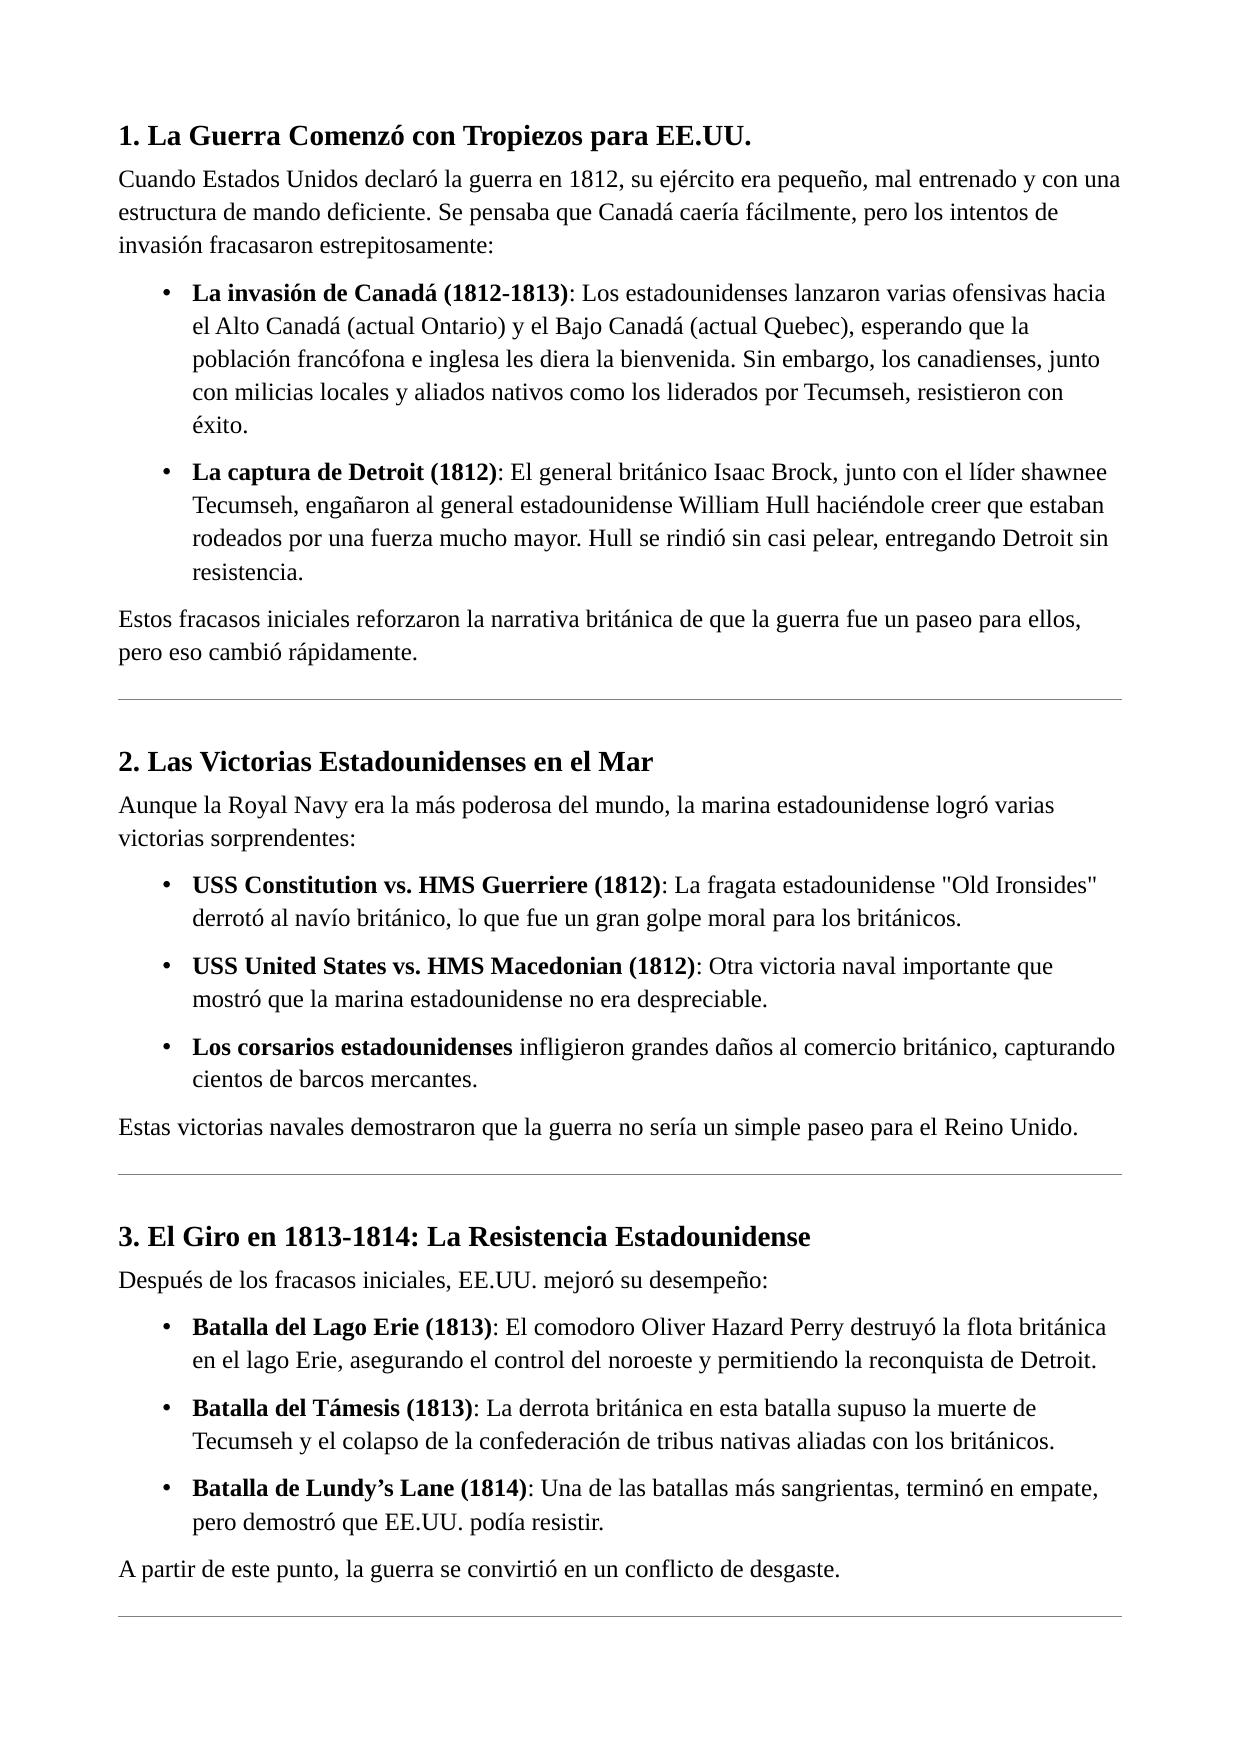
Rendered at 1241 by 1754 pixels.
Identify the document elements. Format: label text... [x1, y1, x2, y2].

list USS Constitution vs. HMS Guerriere (1812): La fragata estadounidense "Old Ironsides" derrotó al navío británico, lo que fue un gran golpe moral para los británicos. [162, 870, 1122, 932]
subtitle 2. Las Victorias Estadounidenses en el Mar [118, 744, 1122, 777]
text Después de los fracasos iniciales, EE.UU. mejoró su desempeño: [118, 1265, 1122, 1293]
list Los corsarios estadounidenses infligieron grandes daños al comercio británico, capturando cientos de barcos mercantes. [162, 1032, 1122, 1093]
list USS United States vs. HMS Macedonian (1812): Otra victoria naval importante que mostró que la marina estadounidense no era despreciable. [162, 951, 1122, 1013]
list Batalla de Lundy’s Lane (1814): Una de las batallas más sangrientas, terminó en empate, pero demostró que EE.UU. podía resistir. [162, 1473, 1122, 1535]
text Aunque la Royal Navy era la más poderosa del mundo, la marina estadounidense logró varias victorias sorprendentes: [118, 790, 1122, 851]
subtitle 3. El Giro en 1813-1814: La Resistencia Estadounidense [118, 1219, 1122, 1252]
subtitle 1. La Guerra Comenzó con Tropiezos para EE.UU. [118, 118, 1122, 152]
list La invasión de Canadá (1812-1813): Los estadounidenses lanzaron varias ofensivas hacia el Alto Canadá (actual Ontario) y el Bajo Canadá (actual Quebec), esperando que la población francófona e inglesa les diera la bienvenida. Sin embargo, los canadienses, junto con milicias locales y aliados nativos como los liderados por Tecumseh, resistieron con éxito. [162, 278, 1122, 439]
text Estas victorias navales demostraron que la guerra no sería un simple paseo para el Reino Unido. [118, 1112, 1122, 1141]
text A partir de este punto, la guerra se convirtió en un conflicto de desgaste. [118, 1554, 1122, 1583]
list Batalla del Lago Erie (1813): El comodoro Oliver Hazard Perry destruyó la flota británica en el lago Erie, asegurando el control del noroeste y permitiendo la reconquista de Detroit. [162, 1312, 1122, 1374]
list Batalla del Támesis (1813): La derrota británica en esta batalla supuso la muerte de Tecumseh y el colapso de la confederación de tribus nativas aliadas con los británicos. [162, 1393, 1122, 1455]
text Cuando Estados Unidos declaró la guerra en 1812, su ejército era pequeño, mal entrenado y con una estructura de mando deficiente. Se pensaba que Canadá caería fácilmente, pero los intentos de invasión fracasaron estrepitosamente: [118, 164, 1122, 259]
text Estos fracasos iniciales reforzaron la narrativa británica de que la guerra fue un paseo para ellos, pero eso cambió rápidamente. [118, 604, 1122, 666]
list La captura de Detroit (1812): El general británico Isaac Brock, junto con el líder shawnee Tecumseh, engañaron al general estadounidense William Hull haciéndole creer que estaban rodeados por una fuerza mucho mayor. Hull se rindió sin casi pelear, entregando Detroit sin resistencia. [162, 457, 1122, 585]
